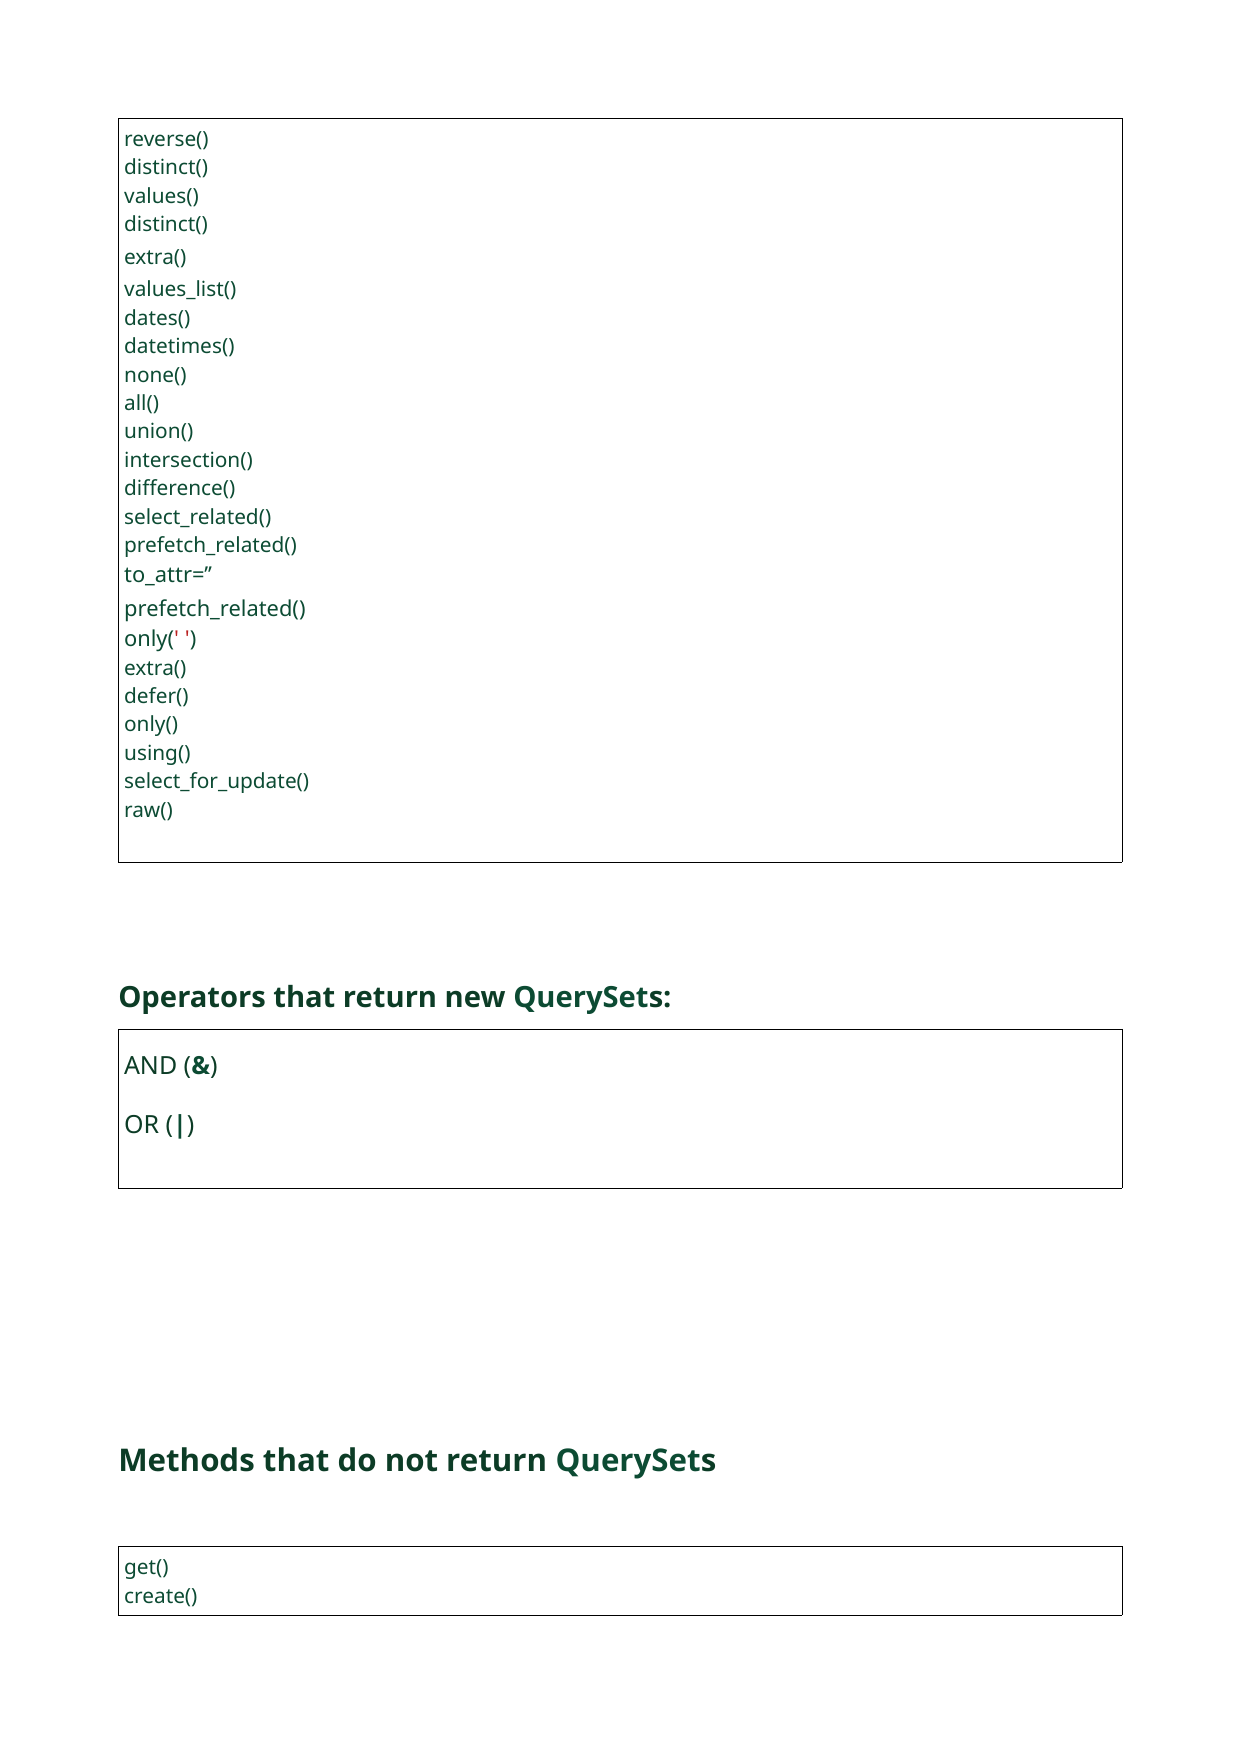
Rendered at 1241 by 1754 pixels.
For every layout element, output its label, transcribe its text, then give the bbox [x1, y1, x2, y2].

subtitle Operators that return new QuerySets: [118, 977, 1122, 1016]
table_header reverse() distinct() values() distinct() extra() values_list() dates() datetimes() none() all() union() intersection() difference() select_related() prefetch_related() to_attr=’’ prefetch_related() only(' ') extra() defer() only() using() select_for_update() raw() [119, 119, 1122, 862]
subtitle Methods that do not return QuerySets [118, 1438, 1122, 1481]
table_header get() create() [119, 1547, 1122, 1615]
table_header AND (&) OR (|) [119, 1030, 1122, 1187]
